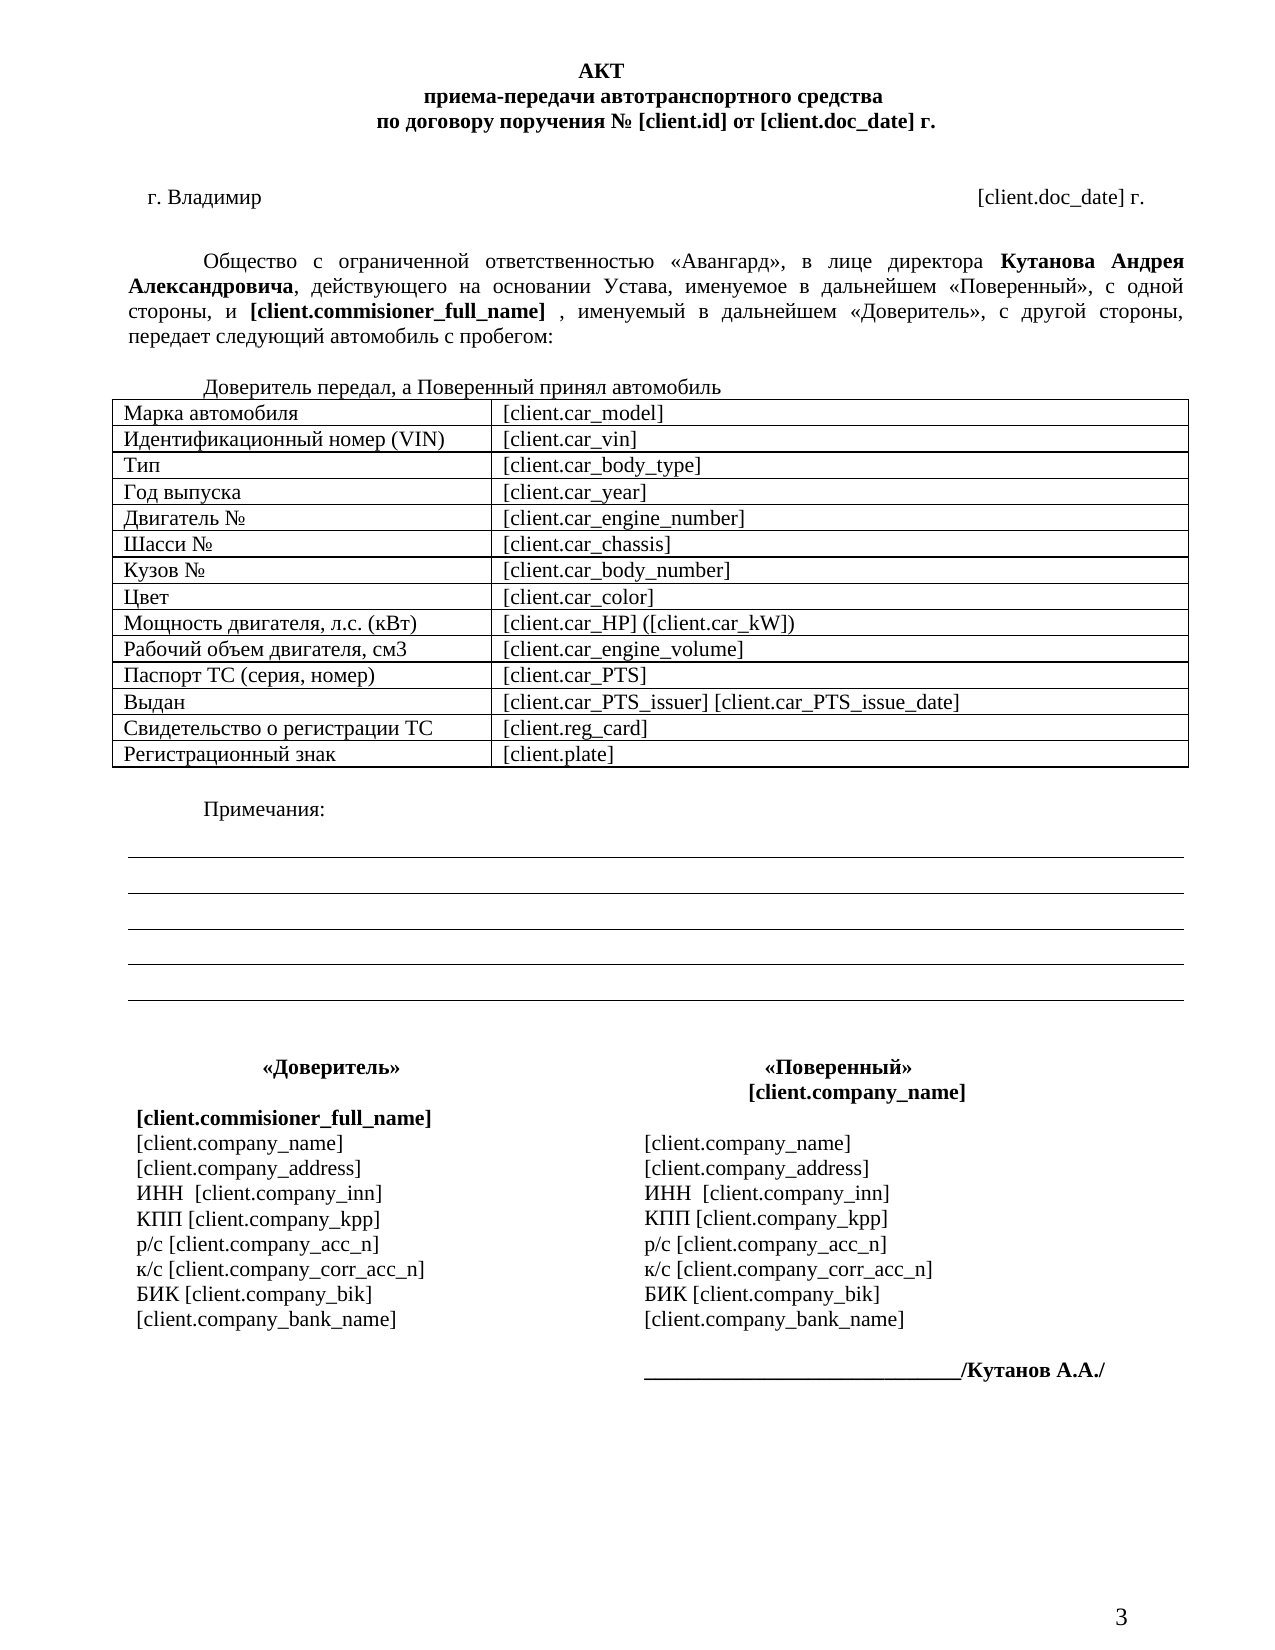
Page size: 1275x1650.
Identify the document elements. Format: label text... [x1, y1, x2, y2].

table_cell Шасси № [113, 531, 491, 556]
table_cell [client.reg_card] [492, 715, 1188, 740]
table_cell [128, 965, 1184, 1000]
table_cell [128, 858, 1184, 893]
table_cell [128, 894, 1184, 928]
text АКТ [503, 58, 1184, 83]
text приема-передачи автотранспортного средства [128, 83, 1184, 108]
table_cell [client.car_year] [492, 479, 1188, 504]
table_cell Идентификационный номер (VIN) [113, 426, 491, 451]
table_cell Цвет [113, 584, 491, 609]
text по договору поручения № [client.id] от [client.doc_date] г. [128, 108, 1184, 133]
table_cell Двигатель № [113, 505, 491, 530]
table_cell Кузов № [113, 558, 491, 583]
table_cell [client.car_chassis] [492, 531, 1188, 556]
table_cell [client.car_engine_volume] [492, 636, 1188, 661]
table_header [128, 821, 1184, 857]
table_header [client.car_model] [492, 400, 1188, 425]
table_cell [client.car_HP] ([client.car_kW]) [492, 610, 1188, 635]
table_cell [client.plate] [492, 741, 1188, 766]
table_header Марка автомобиля [113, 400, 491, 425]
table_cell Регистрационный знак [113, 741, 491, 766]
table_cell [client.car_PTS] [492, 663, 1188, 688]
table_cell [client.car_engine_number] [492, 505, 1188, 530]
table_cell [128, 930, 1184, 964]
table_cell _____________________________/Кутанов А.А./ [633, 1357, 1187, 1382]
table_cell Рабочий объем двигателя, см3 [113, 636, 491, 661]
text Примечания: [128, 796, 1184, 821]
table_cell [client.car_color] [492, 584, 1188, 609]
table_cell [client.car_vin] [492, 426, 1188, 451]
text Общество с ограниченной ответственностью «Авангард», в лице директора Кутанова Андрея Александровича, действующего на основании Устава, именуемое в дальнейшем «Поверенный», с одной стороны, и [client.commisioner_full_name] , именуемый в дальнейшем «Доверитель», с другой стороны, передает следующий автомобиль с пробегом: [128, 248, 1184, 348]
table_cell Мощность двигателя, л.с. (кВт) [113, 610, 491, 635]
table_cell Свидетельство о регистрации ТС [113, 715, 491, 740]
table_header г. Владимир [136, 184, 616, 248]
table_cell Тип [113, 453, 491, 478]
table_cell Выдан [113, 689, 491, 714]
text Доверитель передал, а Поверенный принял автомобиль [128, 374, 1184, 399]
table_cell [client.car_body_type] [492, 453, 1188, 478]
table_cell [125, 1357, 633, 1382]
table_cell Паспорт ТС (серия, номер) [113, 663, 491, 688]
table_header «Поверенный» [client.company_name] [client.company_name] [client.company_address] ИНН [client.company_inn] КПП [client.company_kpp] р/с [client.company_acc_n] к/с [client.company_corr_acc_n] БИК [client.company_bik] [client.company_bank_name] [633, 1054, 1187, 1357]
table_cell [client.car_PTS_issuer] [client.car_PTS_issue_date] [492, 689, 1188, 714]
table_cell [client.car_body_number] [492, 558, 1188, 583]
table_cell Год выпуска [113, 479, 491, 504]
table_header «Доверитель» [client.commisioner_full_name] [client.company_name] [client.company_address] ИНН [client.company_inn] КПП [client.company_kpp] р/с [client.company_acc_n] к/с [client.company_corr_acc_n] БИК [client.company_bik] [client.company_bank_name] [125, 1054, 633, 1357]
table_header [client.doc_date] г. [616, 184, 1156, 248]
